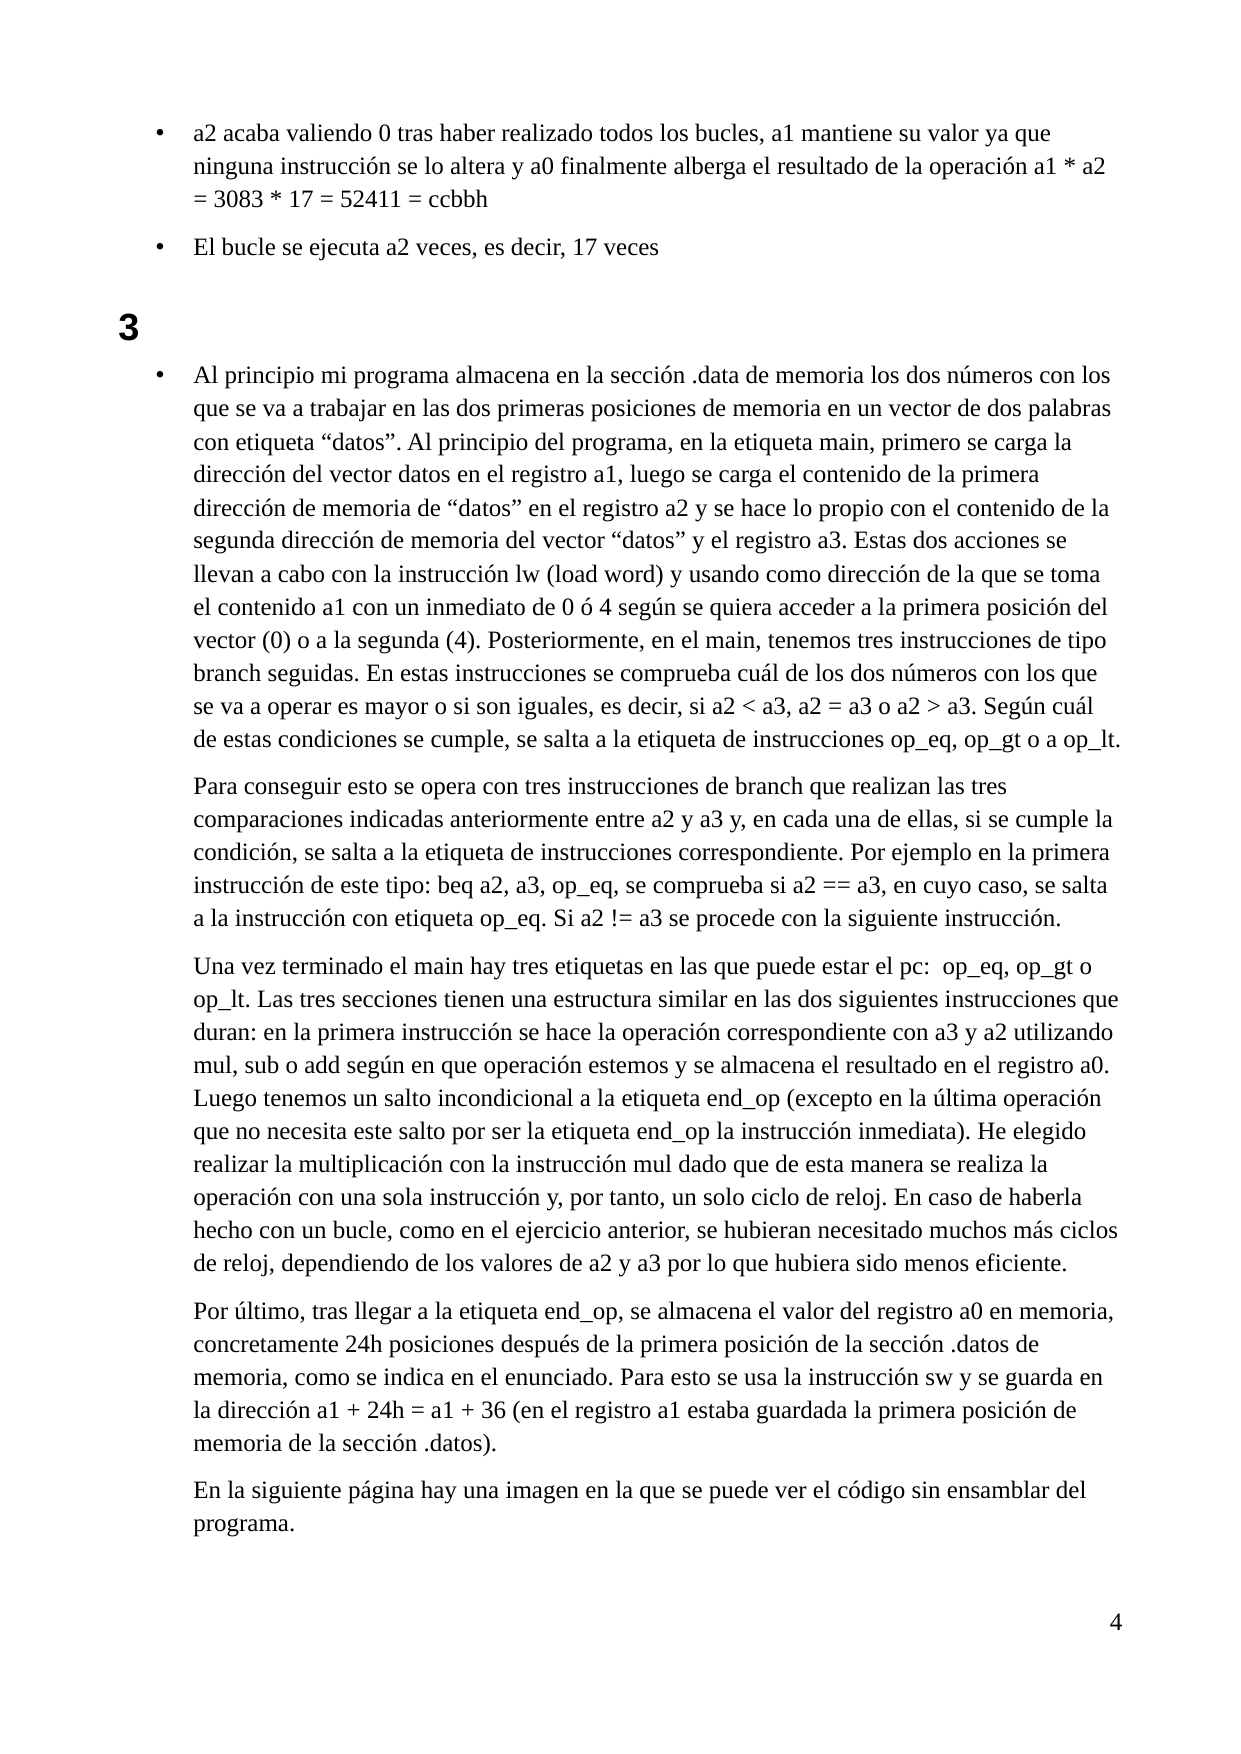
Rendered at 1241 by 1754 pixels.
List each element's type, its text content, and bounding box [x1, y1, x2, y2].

list Al principio mi programa almacena en la sección .data de memoria los dos números con los que se va a trabajar en las dos primeras posiciones de memoria en un vector de dos palabras con etiqueta “datos”. Al principio del programa, en la etiqueta main, primero se carga la dirección del vector datos en el registro a1, luego se carga el contenido de la primera dirección de memoria de “datos” en el registro a2 y se hace lo propio con el contenido de la segunda dirección de memoria del vector “datos” y el registro a3. Estas dos acciones se llevan a cabo con la instrucción lw (load word) y usando como dirección de la que se toma el contenido a1 con un inmediato de 0 ó 4 según se quiera acceder a la primera posición del vector (0) o a la segunda (4). Posteriormente, en el main, tenemos tres instrucciones de tipo branch seguidas. En estas instrucciones se comprueba cuál de los dos números con los que se va a operar es mayor o si son iguales, es decir, si a2 < a3, a2 = a3 o a2 > a3. Según cuál de estas condiciones se cumple, se salta a la etiqueta de instrucciones op_eq, op_gt o a op_lt. [156, 361, 1122, 752]
list En la siguiente página hay una imagen en la que se puede ver el código sin ensamblar del programa. [156, 1476, 1122, 1537]
list Por último, tras llegar a la etiqueta end_op, se almacena el valor del registro a0 en memoria, concretamente 24h posiciones después de la primera posición de la sección .datos de memoria, como se indica en el enunciado. Para esto se usa la instrucción sw y se guarda en la dirección a1 + 24h = a1 + 36 (en el registro a1 estaba guardada la primera posición de memoria de la sección .datos). [156, 1296, 1122, 1457]
list a2 acaba valiendo 0 tras haber realizado todos los bucles, a1 mantiene su valor ya que ninguna instrucción se lo altera y a0 finalmente alberga el resultado de la operación a1 * a2 = 3083 * 17 = 52411 = ccbbh [156, 118, 1122, 213]
subtitle 3 [118, 304, 1122, 348]
list El bucle se ejecuta a2 veces, es decir, 17 veces [156, 232, 1122, 261]
list Para conseguir esto se opera con tres instrucciones de branch que realizan las tres comparaciones indicadas anteriormente entre a2 y a3 y, en cada una de ellas, si se cumple la condición, se salta a la etiqueta de instrucciones correspondiente. Por ejemplo en la primera instrucción de este tipo: beq a2, a3, op_eq, se comprueba si a2 == a3, en cuyo caso, se salta a la instrucción con etiqueta op_eq. Si a2 != a3 se procede con la siguiente instrucción. [156, 771, 1122, 932]
list Una vez terminado el main hay tres etiquetas en las que puede estar el pc: op_eq, op_gt o op_lt. Las tres secciones tienen una estructura similar en las dos siguientes instrucciones que duran: en la primera instrucción se hace la operación correspondiente con a3 y a2 utilizando mul, sub o add según en que operación estemos y se almacena el resultado en el registro a0. Luego tenemos un salto incondicional a la etiqueta end_op (excepto en la última operación que no necesita este salto por ser la etiqueta end_op la instrucción inmediata). He elegido realizar la multiplicación con la instrucción mul dado que de esta manera se realiza la operación con una sola instrucción y, por tanto, un solo ciclo de reloj. En caso de haberla hecho con un bucle, como en el ejercicio anterior, se hubieran necesitado muchos más ciclos de reloj, dependiendo de los valores de a2 y a3 por lo que hubiera sido menos eficiente. [156, 951, 1122, 1277]
